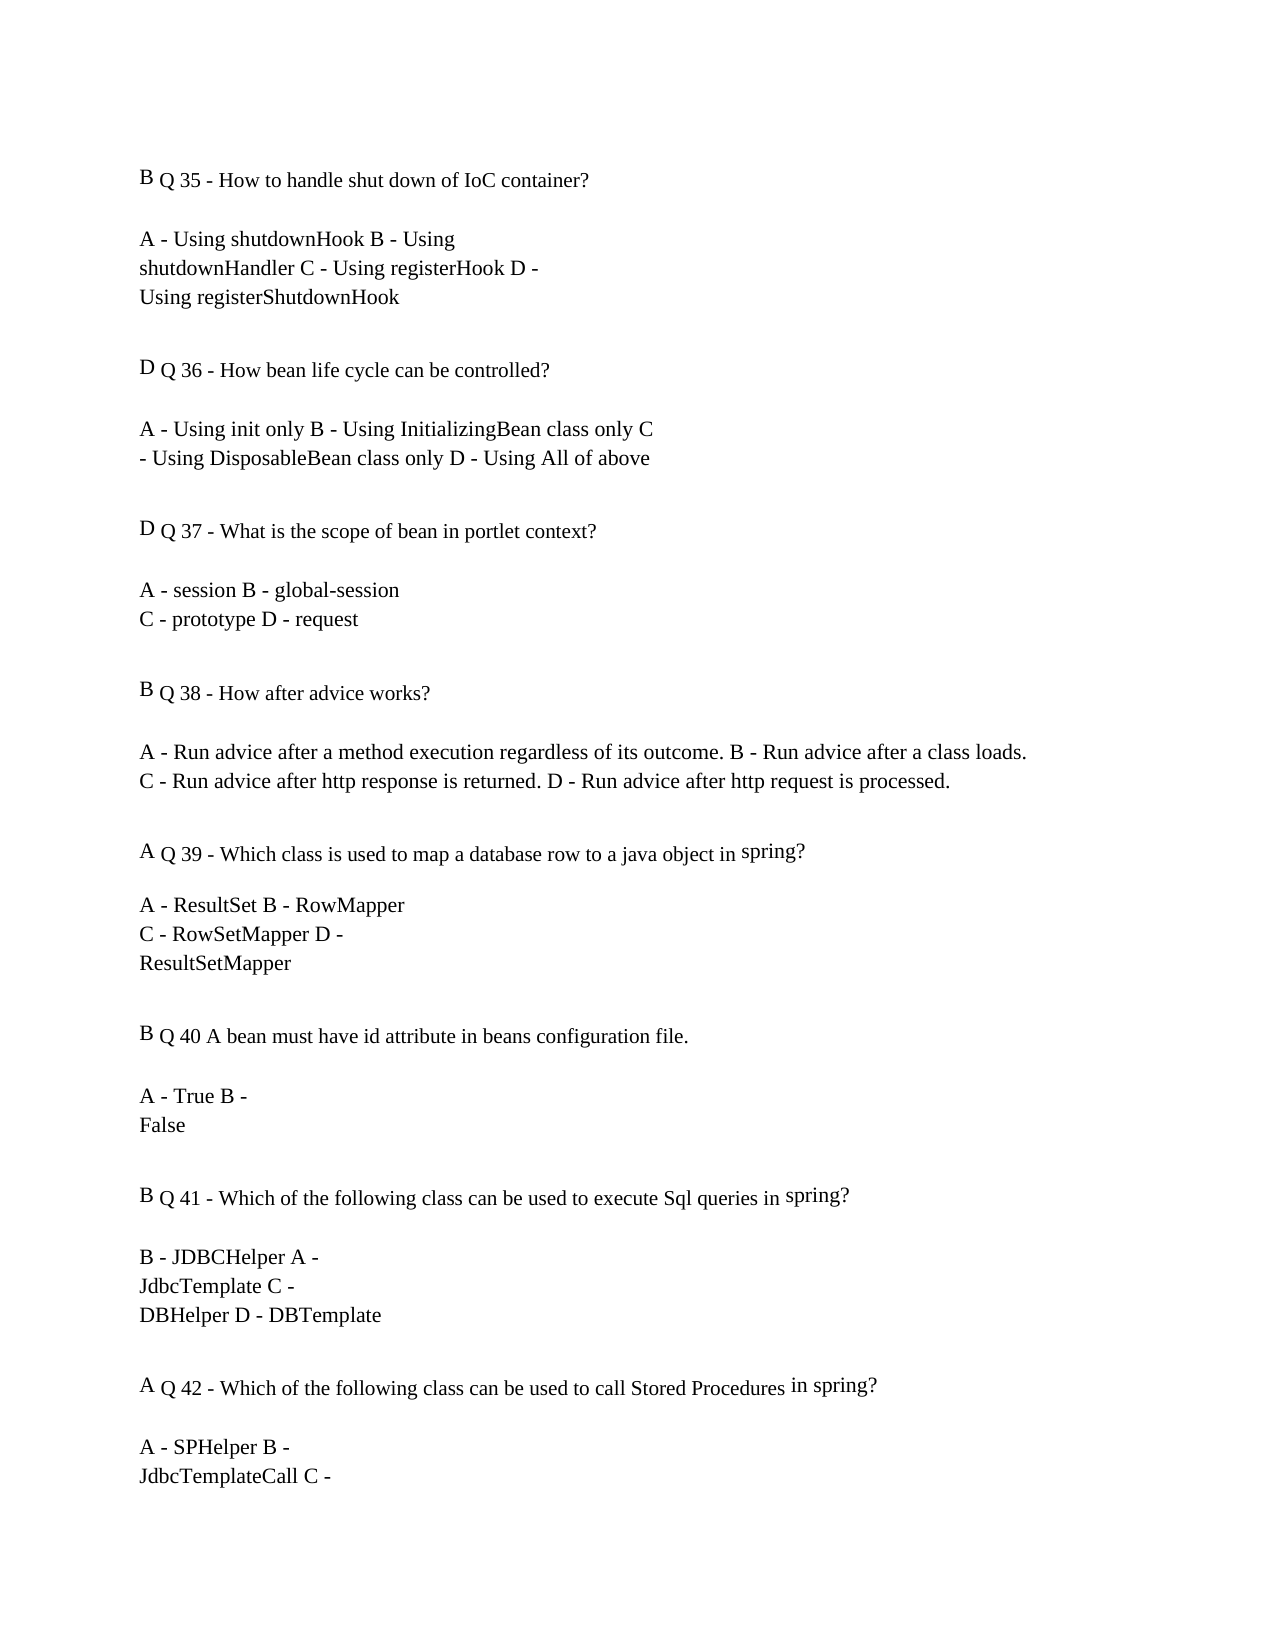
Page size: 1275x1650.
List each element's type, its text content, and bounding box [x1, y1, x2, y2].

text A - ResultSet B - RowMapper C - RowSetMapper D - ResultSetMapper [139, 892, 423, 975]
text B Q 35 - How to handle shut down of IoC container? [139, 150, 804, 192]
text A - session B - global-session C - prototype D - request [139, 577, 411, 632]
text A - Using shutdownHook B - Using shutdownHandler C - Using registerHook D - Using registerShutdownHook [139, 226, 568, 309]
text A - True B - False [139, 1083, 292, 1137]
text A - Using init only B - Using InitializingBean class only C - Using DisposableBean class only D - Using All of above [139, 416, 659, 470]
text A Q 42 - Which of the following class can be used to call Stored Procedures in spring? [139, 1358, 1132, 1400]
text D Q 37 - What is the scope of bean in portlet context? [139, 501, 857, 543]
text B - JDBCHelper A - JdbcTemplate C - DBHelper D - DBTemplate [139, 1244, 384, 1327]
text D Q 36 - How bean life cycle can be controlled? [139, 340, 765, 382]
text B Q 41 - Which of the following class can be used to execute Sql queries in spring? [139, 1168, 1132, 1210]
text B Q 38 - How after advice works? [139, 663, 568, 705]
text A - SPHelper B - JdbcTemplateCall C [139, 1434, 437, 1488]
text B Q 40 A bean must have id attribute in beans configuration file. [139, 1006, 1001, 1048]
text A - Run advice after a method execution regardless of its outcome. B - Run advice after a class loads. C - Run advice after http response is returned. D - Run advice after http request is processed. [139, 739, 1041, 793]
text A Q 39 - Which class is used to map a database row to a java object in spring? [139, 824, 1067, 866]
